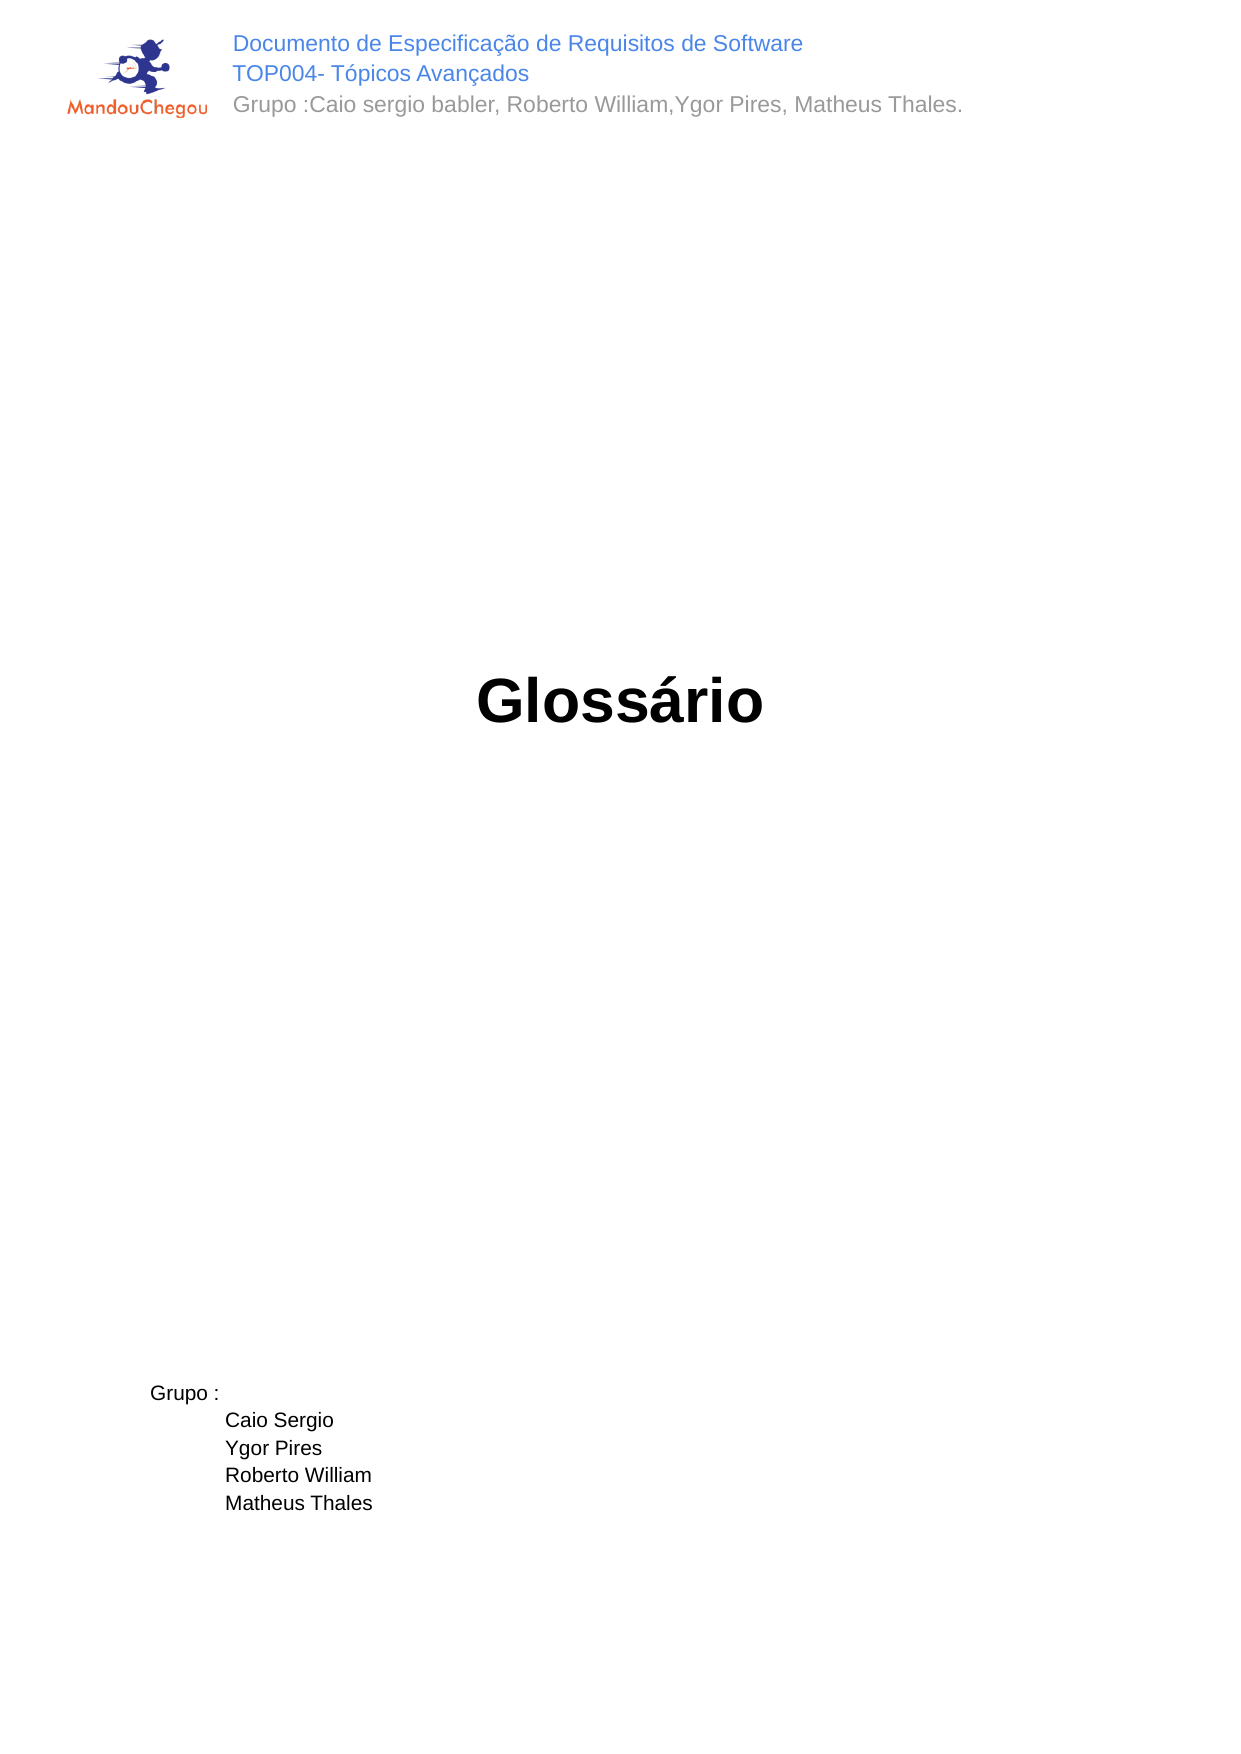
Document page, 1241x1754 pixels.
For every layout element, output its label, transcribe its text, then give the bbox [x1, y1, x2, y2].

text Matheus Thales [150, 1491, 1090, 1514]
picture [67, 36, 207, 122]
text Ygor Pires [150, 1436, 1090, 1459]
text Glossário [150, 663, 1090, 735]
text Grupo : [150, 1381, 1090, 1404]
text Roberto William [150, 1463, 1090, 1487]
text Caio Sergio [150, 1408, 1090, 1432]
